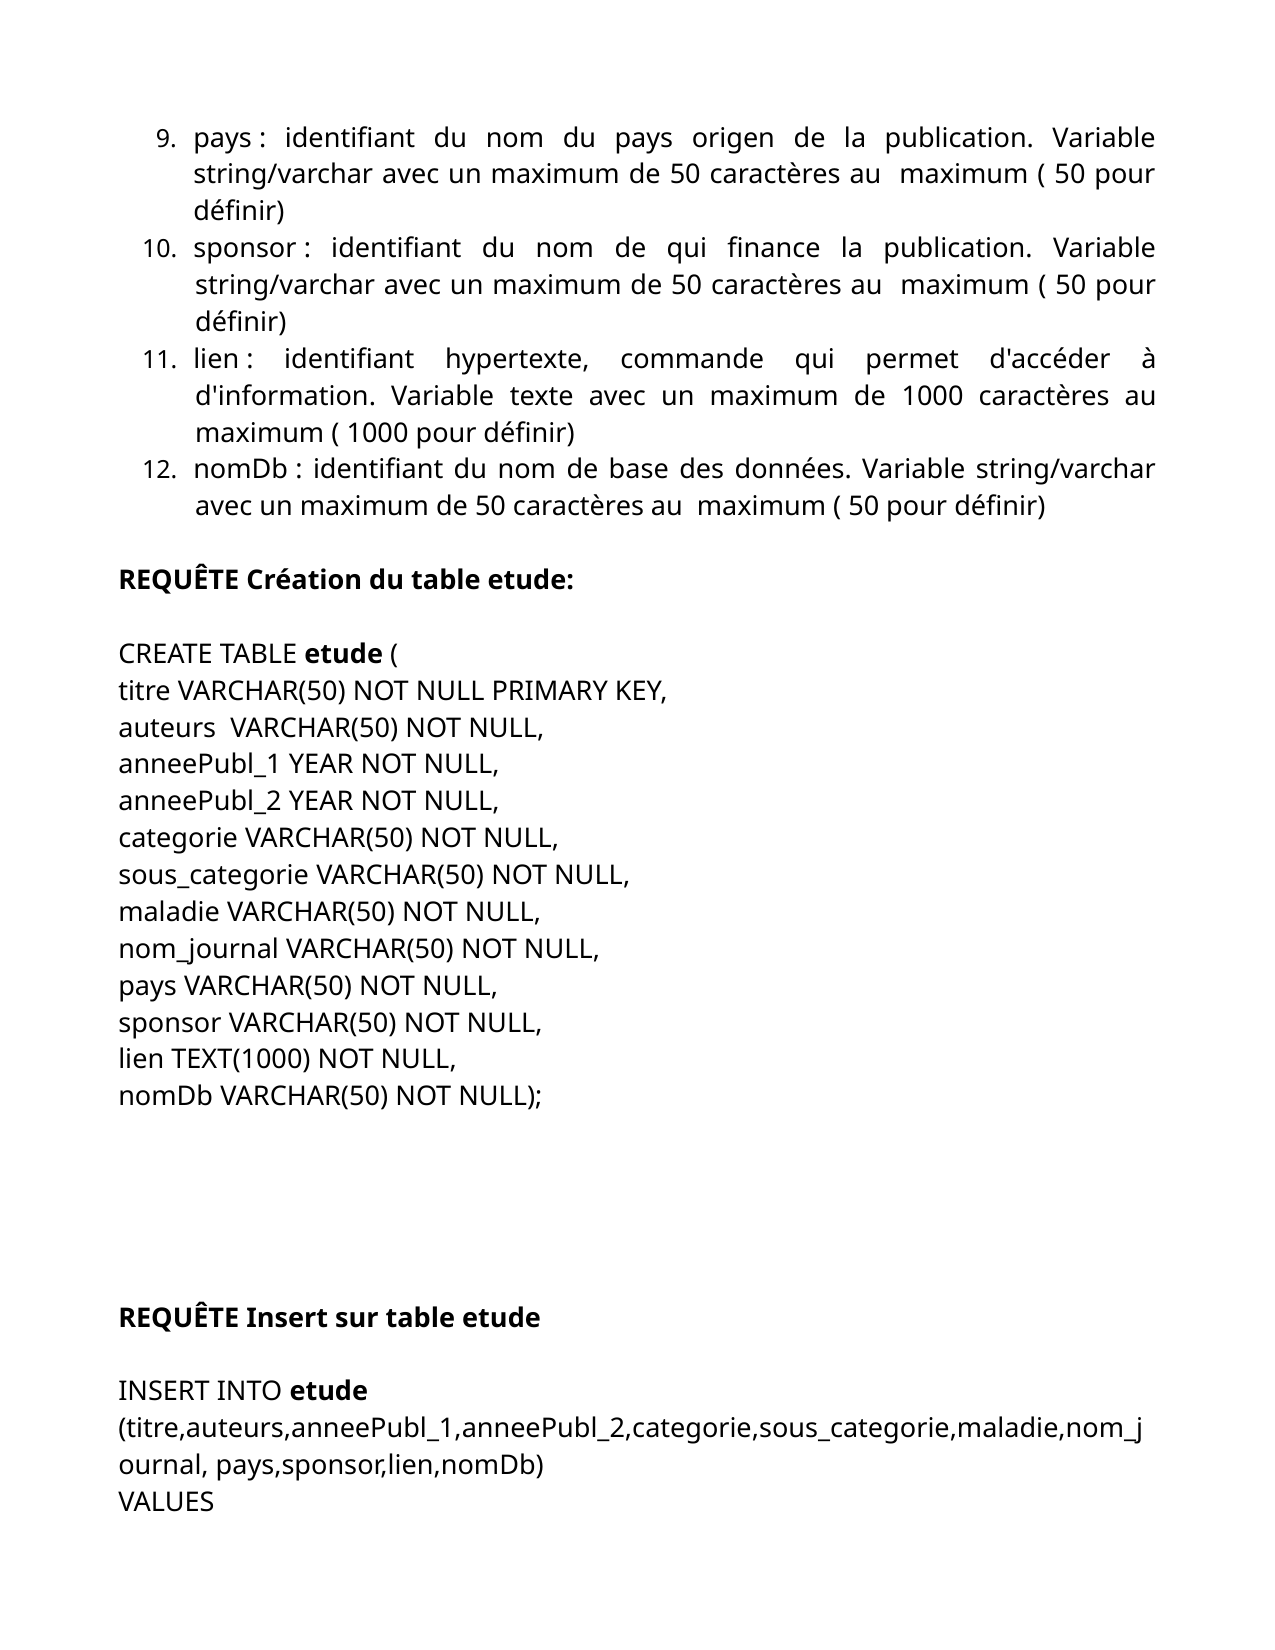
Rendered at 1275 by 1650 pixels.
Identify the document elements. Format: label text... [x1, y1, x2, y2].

text anneePubl_1 YEAR NOT NULL, [118, 745, 1157, 782]
text maladie VARCHAR(50) NOT NULL, [118, 892, 1157, 929]
text REQUÊTE Insert sur table etude [118, 1298, 1157, 1335]
list pays : identifiant du nom du pays origen de la publication. Variable string/varchar avec un maximum de 50 caractères au maximum ( 50 pour définir) [156, 118, 1157, 229]
text categorie VARCHAR(50) NOT NULL, [118, 819, 1157, 856]
text INSERT INTO etude (titre,auteurs,anneePubl_1,anneePubl_2,categorie,sous_categorie,maladie,nom_journal, pays,sponsor,lien,nomDb) [118, 1372, 1157, 1482]
list sponsor : identifiant du nom de qui finance la publication. Variable string/varchar avec un maximum de 50 caractères au maximum ( 50 pour définir) [142, 229, 1157, 339]
text VALUES [118, 1482, 1157, 1519]
text auteurs VARCHAR(50) NOT NULL, [118, 708, 1157, 745]
text pays VARCHAR(50) NOT NULL, [118, 966, 1157, 1003]
text nomDb VARCHAR(50) NOT NULL); [118, 1077, 1157, 1114]
text sous_categorie VARCHAR(50) NOT NULL, [118, 856, 1157, 892]
text sponsor VARCHAR(50) NOT NULL, [118, 1003, 1157, 1040]
text REQUÊTE Création du table etude: [118, 561, 1157, 597]
text nom_journal VARCHAR(50) NOT NULL, [118, 929, 1157, 966]
list lien : identifiant hypertexte, commande qui permet d'accéder à d'information. Variable texte avec un maximum de 1000 caractères au maximum ( 1000 pour définir) [142, 339, 1157, 450]
text titre VARCHAR(50) NOT NULL PRIMARY KEY, [118, 671, 1157, 708]
text anneePubl_2 YEAR NOT NULL, [118, 782, 1157, 819]
text CREATE TABLE etude ( [118, 634, 1157, 671]
list nomDb : identifiant du nom de base des données. Variable string/varchar avec un maximum de 50 caractères au maximum ( 50 pour définir) [142, 450, 1157, 524]
text lien TEXT(1000) NOT NULL, [118, 1040, 1157, 1077]
